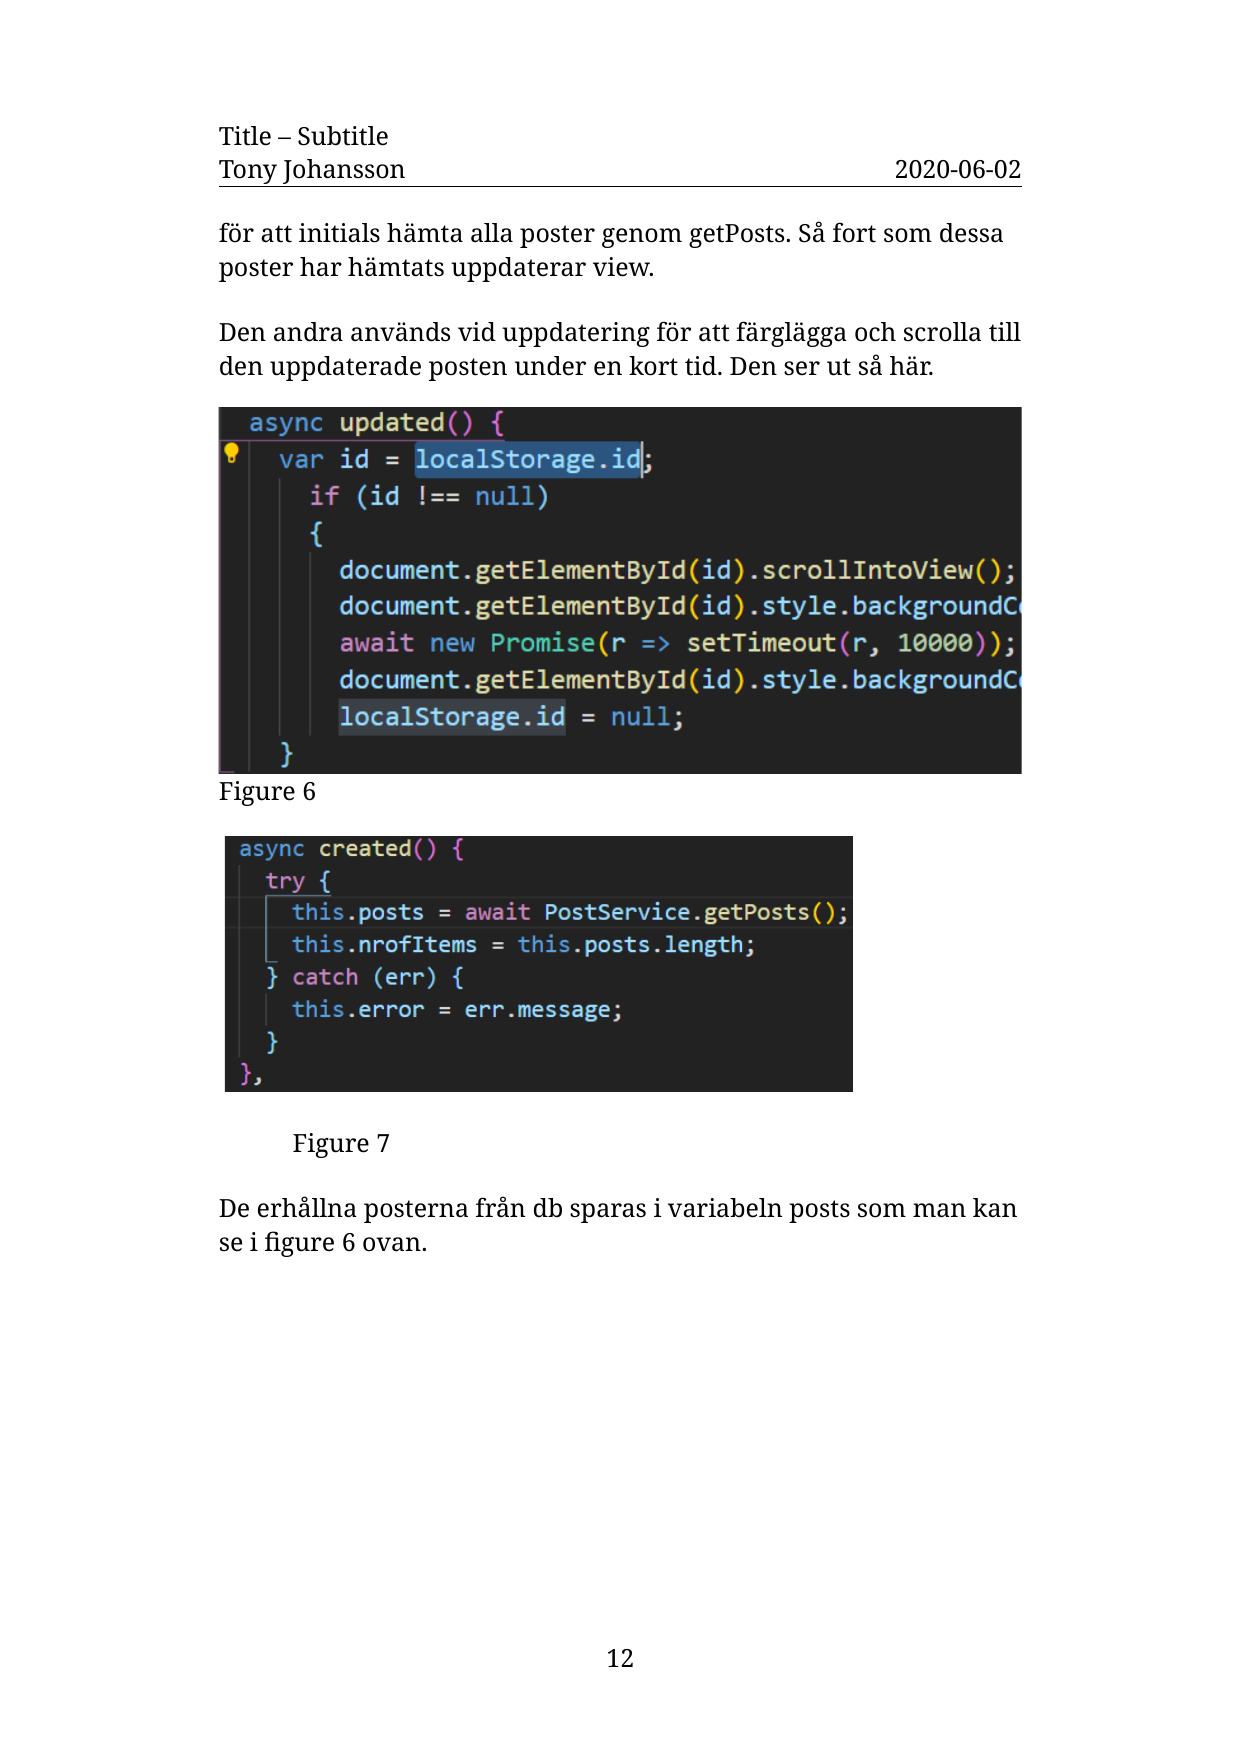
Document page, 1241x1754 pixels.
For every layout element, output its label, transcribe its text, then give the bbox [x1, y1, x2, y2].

text för att initials hämta alla poster genom getPosts. Så fort som dessa poster har hämtats uppdaterar view. [218, 216, 1022, 284]
text Figure 7 [218, 838, 1022, 1160]
text De erhållna posterna från db sparas i variabeln posts som man kan se i figure 6 ovan. [218, 1191, 1022, 1259]
picture [224, 836, 853, 1092]
text Figure 6 [218, 774, 1022, 807]
text Den andra används vid uppdatering för att färglägga och scrolla till den uppdaterade posten under en kort tid. Den ser ut så här. [218, 315, 1022, 383]
picture [218, 407, 1022, 774]
